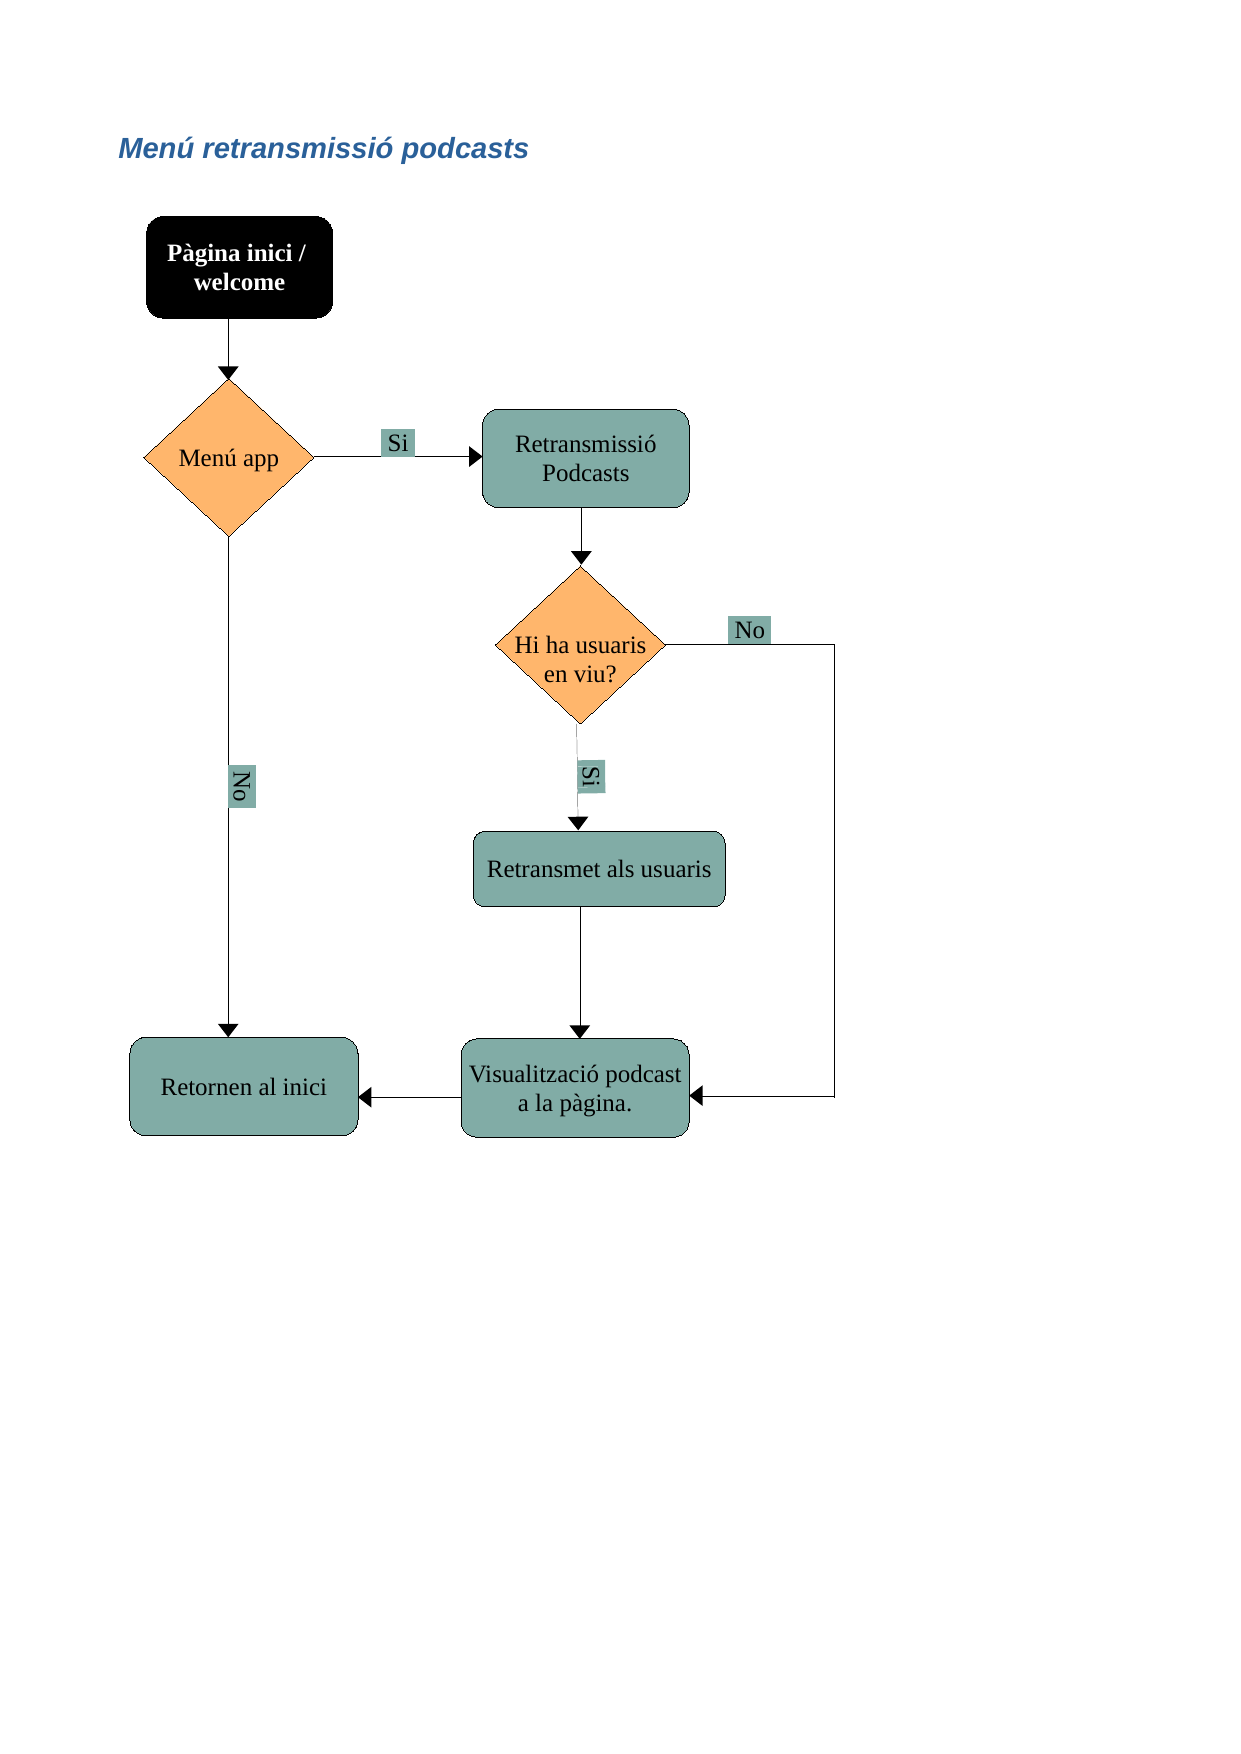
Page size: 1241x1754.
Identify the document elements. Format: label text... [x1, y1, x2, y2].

subtitle Menú retransmissió podcasts [118, 131, 1122, 164]
